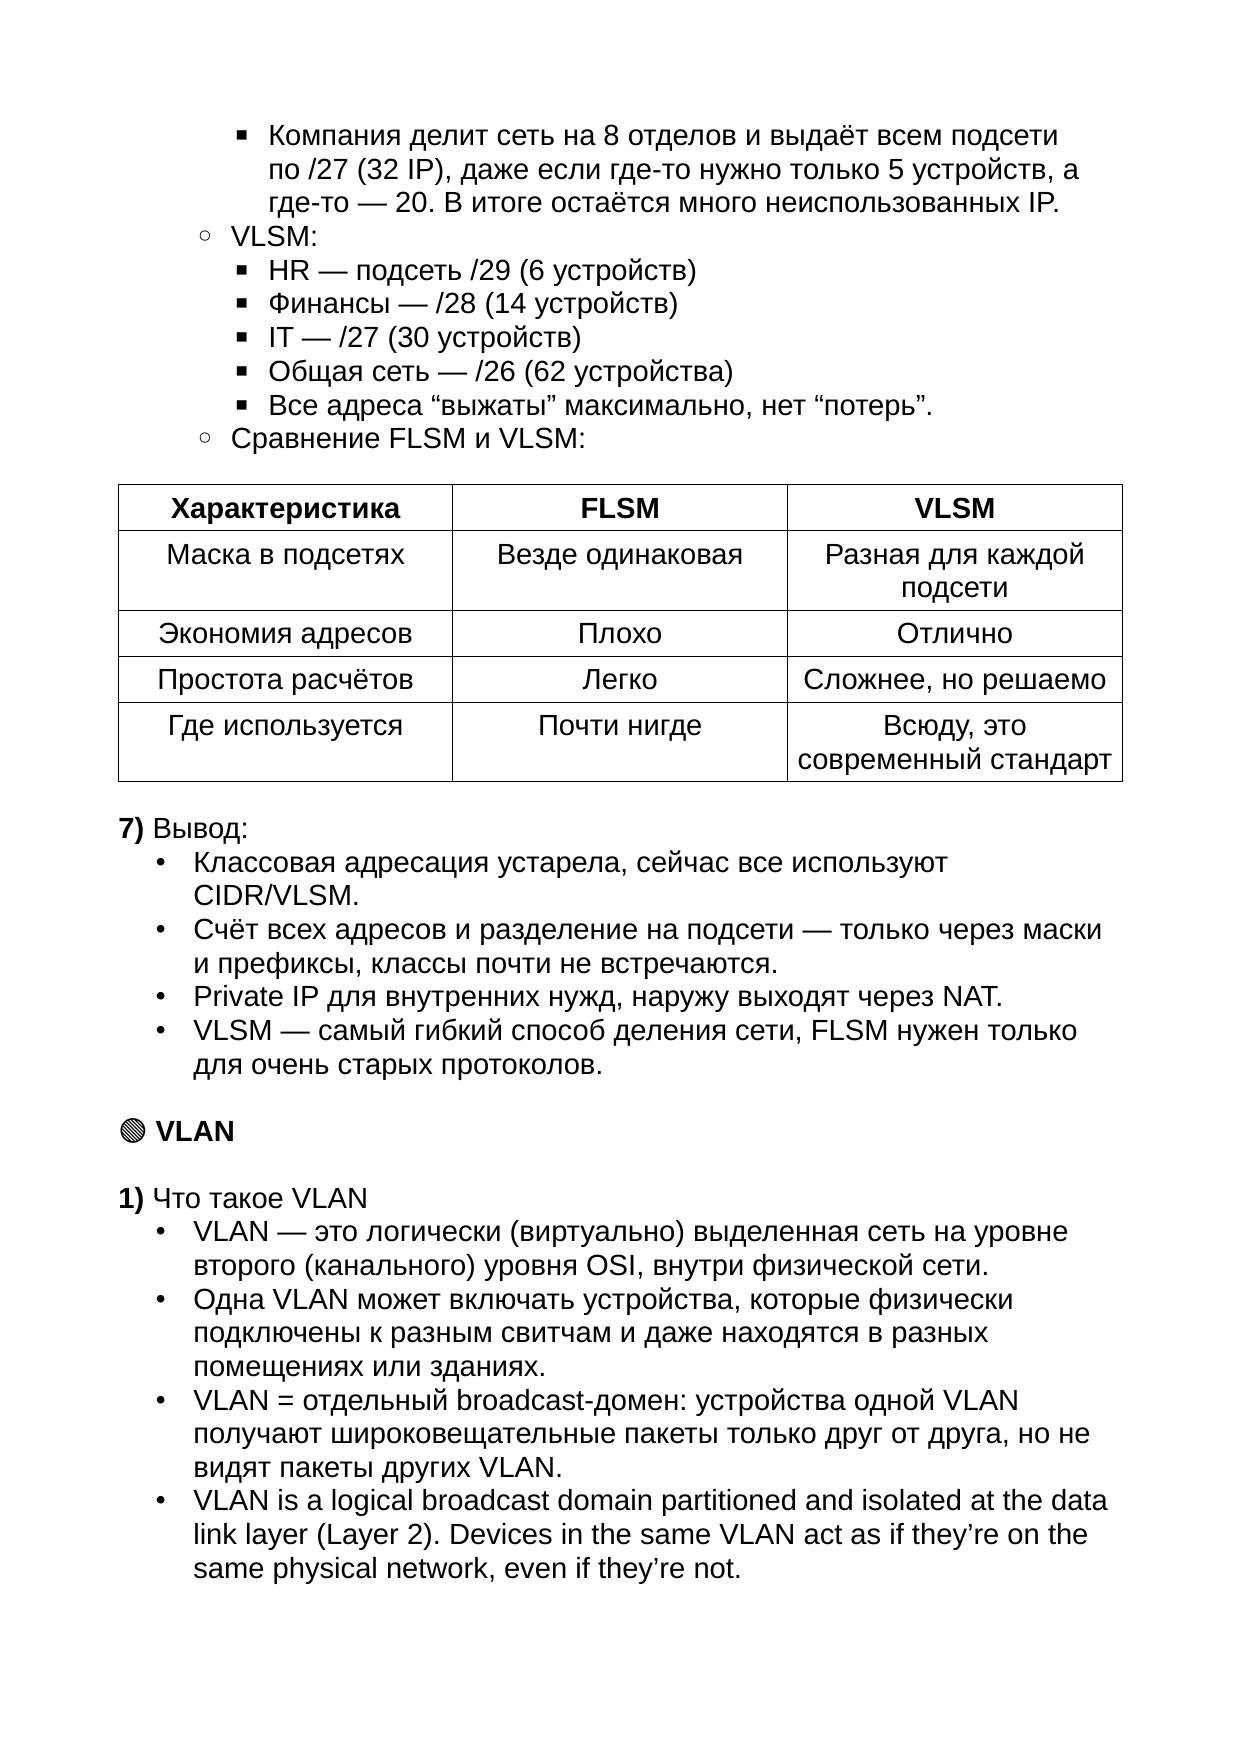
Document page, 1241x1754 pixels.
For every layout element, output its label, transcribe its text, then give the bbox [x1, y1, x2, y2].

list VLSM: [193, 219, 1122, 253]
list Компания делит сеть на 8 отделов и выдаёт всем подсети по /27 (32 IP), даже если где-то нужно только 5 устройств, а где-то — 20. В итоге остаётся много неиспользованных IP. [231, 118, 1122, 219]
list Сравнение FLSM и VLSM: [193, 421, 1122, 455]
list VLAN is a logical broadcast domain partitioned and isolated at the data link layer (Layer 2). Devices in the same VLAN act as if they’re on the same physical network, even if they’re not. [156, 1483, 1122, 1584]
table_cell Почти нигде [453, 703, 787, 781]
text 1) Что такое VLAN [118, 1181, 1122, 1214]
list VLAN — это логически (виртуально) выделенная сеть на уровне второго (канального) уровня OSI, внутри физической сети. [156, 1214, 1122, 1282]
list Счёт всех адресов и разделение на подсети — только через маски и префиксы, классы почти не встречаются. [156, 912, 1122, 979]
table_cell Легко [453, 657, 787, 702]
list Общая сеть — /26 (62 устройства) [231, 354, 1122, 388]
table_cell Везде одинаковая [453, 531, 787, 609]
table_header VLSM [788, 485, 1122, 530]
table_cell Где используется [119, 703, 452, 781]
list IT — /27 (30 устройств) [231, 320, 1122, 354]
table_cell Всюду, это современный стандарт [788, 703, 1122, 781]
list Все адреса “выжаты” максимально, нет “потерь”. [231, 388, 1122, 421]
table_header FLSM [453, 485, 787, 530]
table_cell Плохо [453, 611, 787, 656]
list Private IP для внутренних нужд, наружу выходят через NAT. [156, 979, 1122, 1013]
text 🟢 VLAN [118, 1114, 1122, 1147]
table_cell Экономия адресов [119, 611, 452, 656]
table_cell Маска в подсетях [119, 531, 452, 609]
table_cell Сложнее, но решаемо [788, 657, 1122, 702]
table_cell Отлично [788, 611, 1122, 656]
list VLAN = отдельный broadcast-домен: устройства одной VLAN получают широковещательные пакеты только друг от друга, но не видят пакеты других VLAN. [156, 1382, 1122, 1483]
text 7) Вывод: [118, 811, 1122, 844]
list Классовая адресация устарела, сейчас все используют CIDR/VLSM. [156, 844, 1122, 912]
table_header Характеристика [119, 485, 452, 530]
table_cell Разная для каждой подсети [788, 531, 1122, 609]
table_cell Простота расчётов [119, 657, 452, 702]
list VLSM — самый гибкий способ деления сети, FLSM нужен только для очень старых протоколов. [156, 1013, 1122, 1080]
list Финансы — /28 (14 устройств) [231, 286, 1122, 320]
list Одна VLAN может включать устройства, которые физически подключены к разным свитчам и даже находятся в разных помещениях или зданиях. [156, 1282, 1122, 1382]
list HR — подсеть /29 (6 устройств) [231, 253, 1122, 286]
